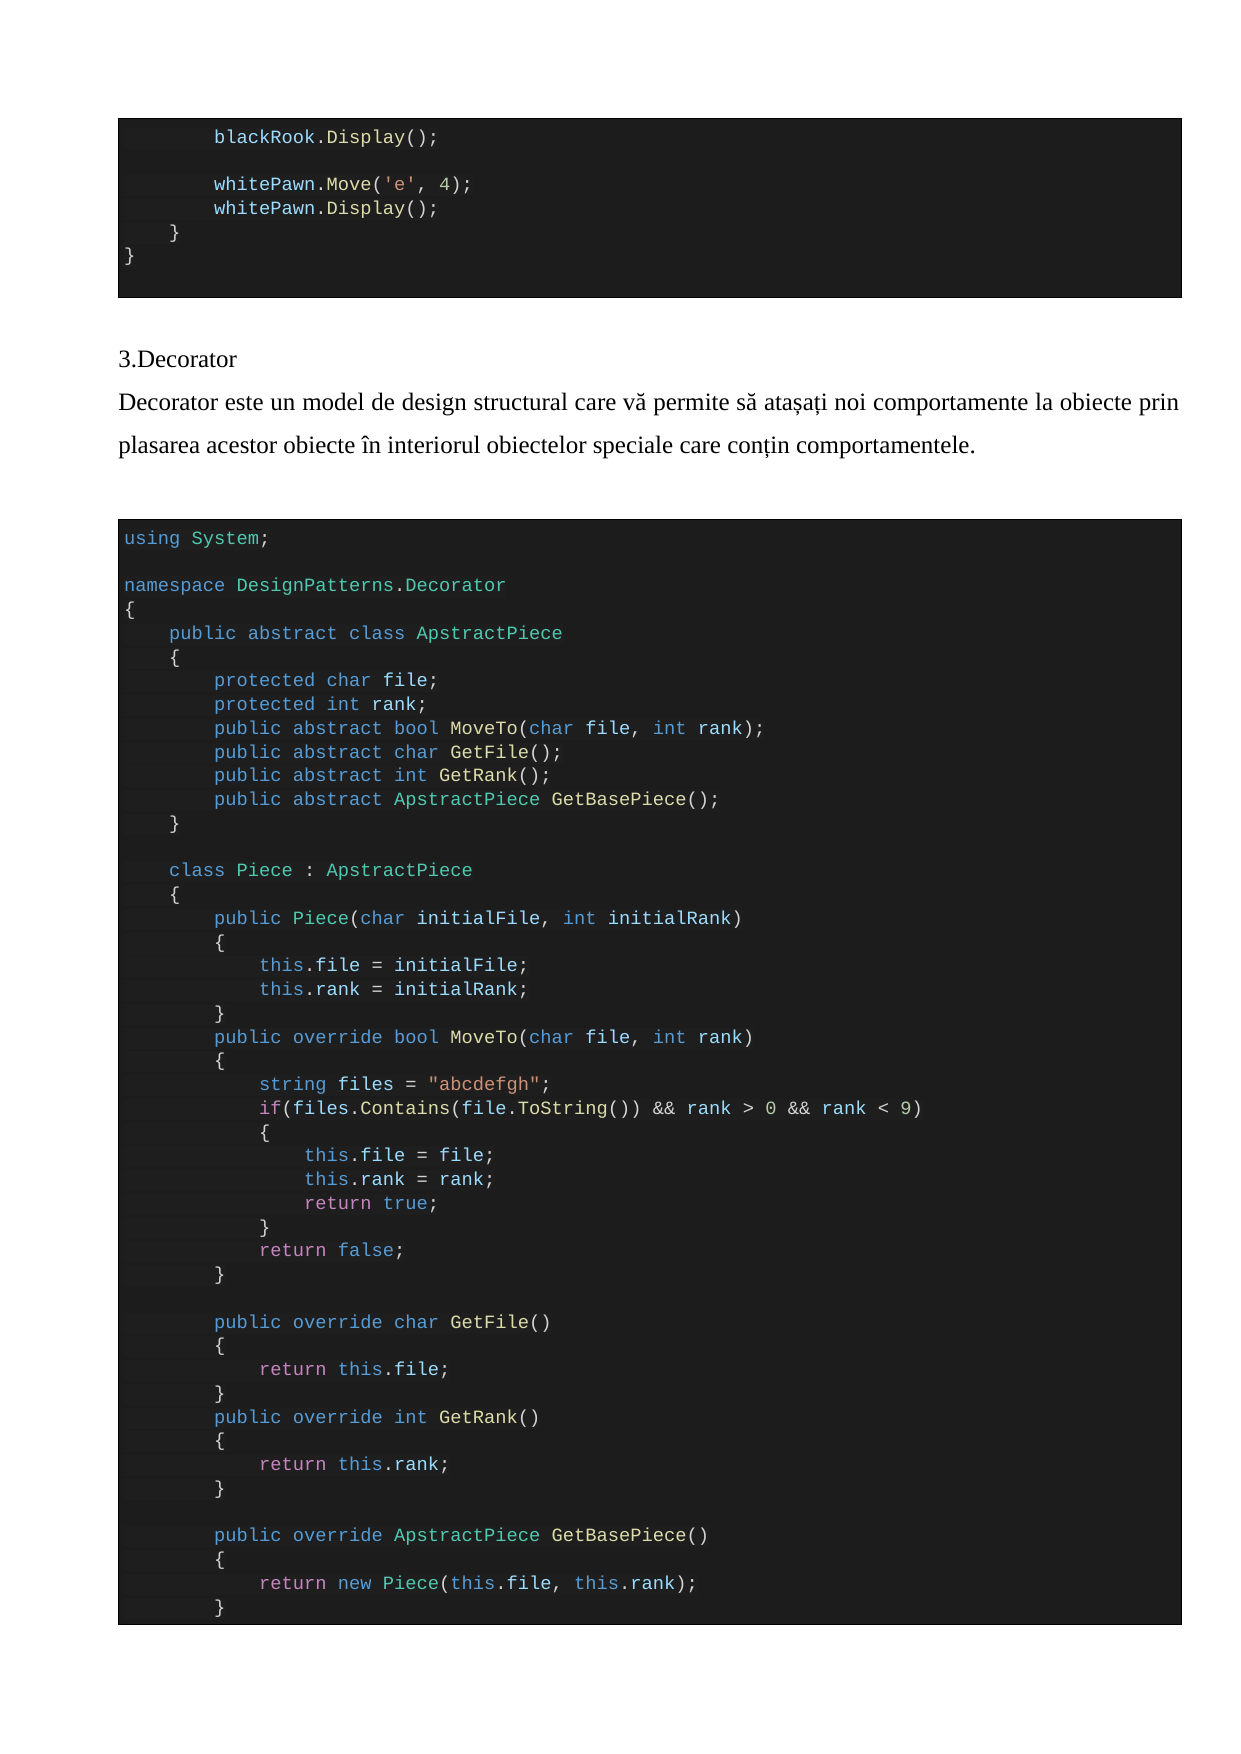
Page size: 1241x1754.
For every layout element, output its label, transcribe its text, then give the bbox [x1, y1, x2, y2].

text Decorator este un model de design structural care vă permite să atașați noi comportamente la obiecte prin plasarea acestor obiecte în interiorul obiectelor speciale care conțin comportamentele. [118, 387, 1181, 459]
table_header using System; namespace DesignPatterns.Decorator { public abstract class ApstractPiece { protected char file; protected int rank; public abstract bool MoveTo(char file, int rank); public abstract char GetFile(); public abstract int GetRank(); public abstract ApstractPiece GetBasePiece(); } class Piece : ApstractPiece { public Piece(char initialFile, int initialRank) { this.file = initialFile; this.rank = initialRank; } public override bool MoveTo(char file, int rank) { string files = "abcdefgh"; if(files.Contains(file.ToString()) && rank > 0 && rank < 9) { this.file = file; this.rank = rank; return true; } return false; } public override char GetFile() { return this.file; } public override int GetRank() { return this.rank; } public override ApstractPiece GetBasePiece() { return new Piece(this.file, this.rank); } [119, 520, 1181, 1624]
table_header blackRook.Display(); whitePawn.Move('e', 4); whitePawn.Display(); } } [119, 119, 1181, 297]
text 3.Decorator [118, 344, 1181, 373]
